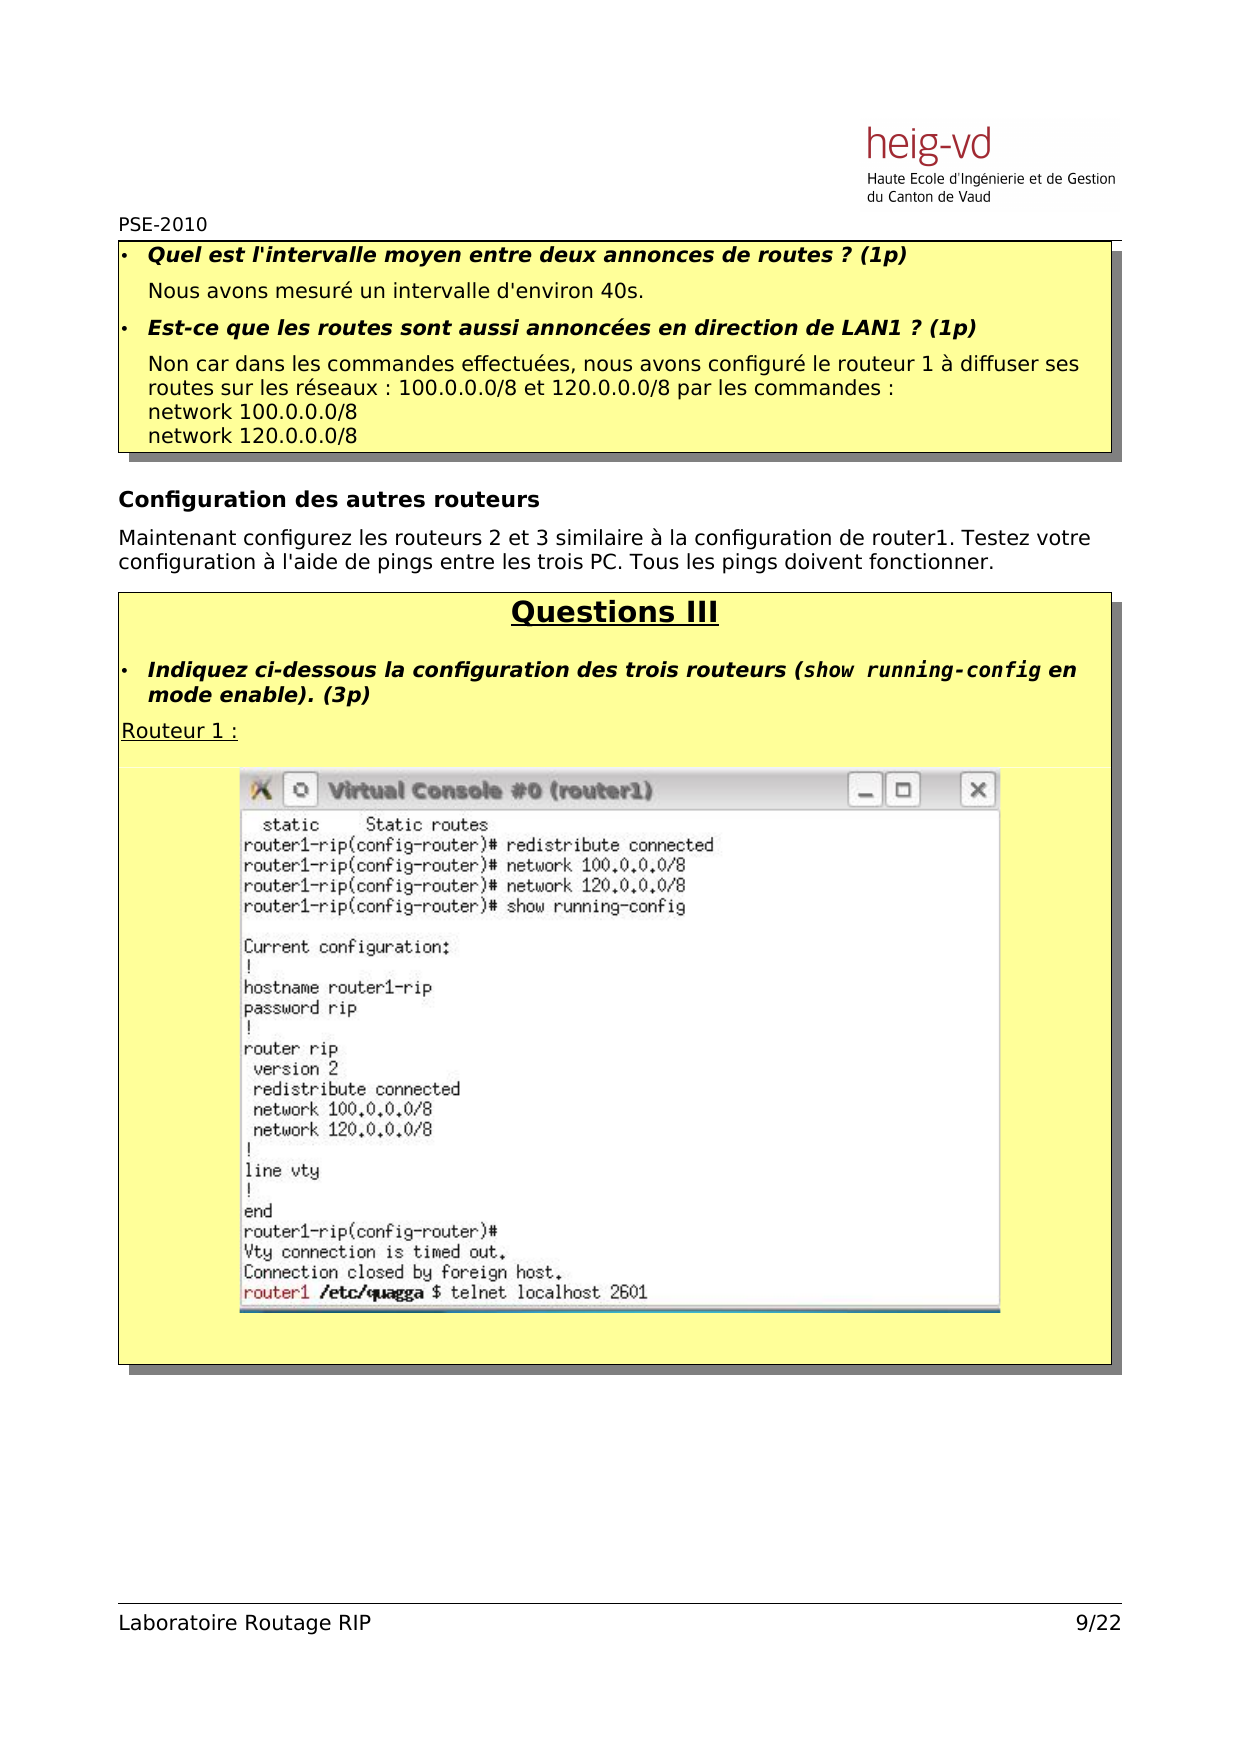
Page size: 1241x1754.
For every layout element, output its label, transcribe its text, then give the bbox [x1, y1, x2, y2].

picture [239, 767, 1001, 1313]
list Non car dans les commandes effectuées, nous avons configuré le routeur 1 à diffuser ses routes sur les réseaux : 100.0.0.0/8 et 120.0.0.0/8 par les commandes : [119, 349, 1111, 397]
subtitle Configuration des autres routeurs [118, 487, 1122, 513]
subtitle Questions III [119, 593, 1111, 629]
list network 100.0.0.0/8 [119, 397, 1111, 421]
list network 120.0.0.0/8 [119, 421, 1111, 452]
text Routeur 1 : [119, 716, 1111, 740]
list Nous avons mesuré un intervalle d'environ 40s. [119, 277, 1111, 304]
text Maintenant configurez les routeurs 2 et 3 similaire à la configuration de router1. Testez votre configuration à l'aide de pings entre les trois PC. Tous les pings doivent fonctionner. [118, 526, 1122, 574]
list Indiquez ci-dessous la configuration des trois routeurs (show running-config en mode enable). (3p) [119, 656, 1111, 707]
picture [860, 118, 1121, 212]
list Quel est l'intervalle moyen entre deux annonces de routes ? (1p) [119, 242, 1111, 268]
list Est-ce que les routes sont aussi annoncées en direction de LAN1 ? (1p) [119, 313, 1111, 340]
